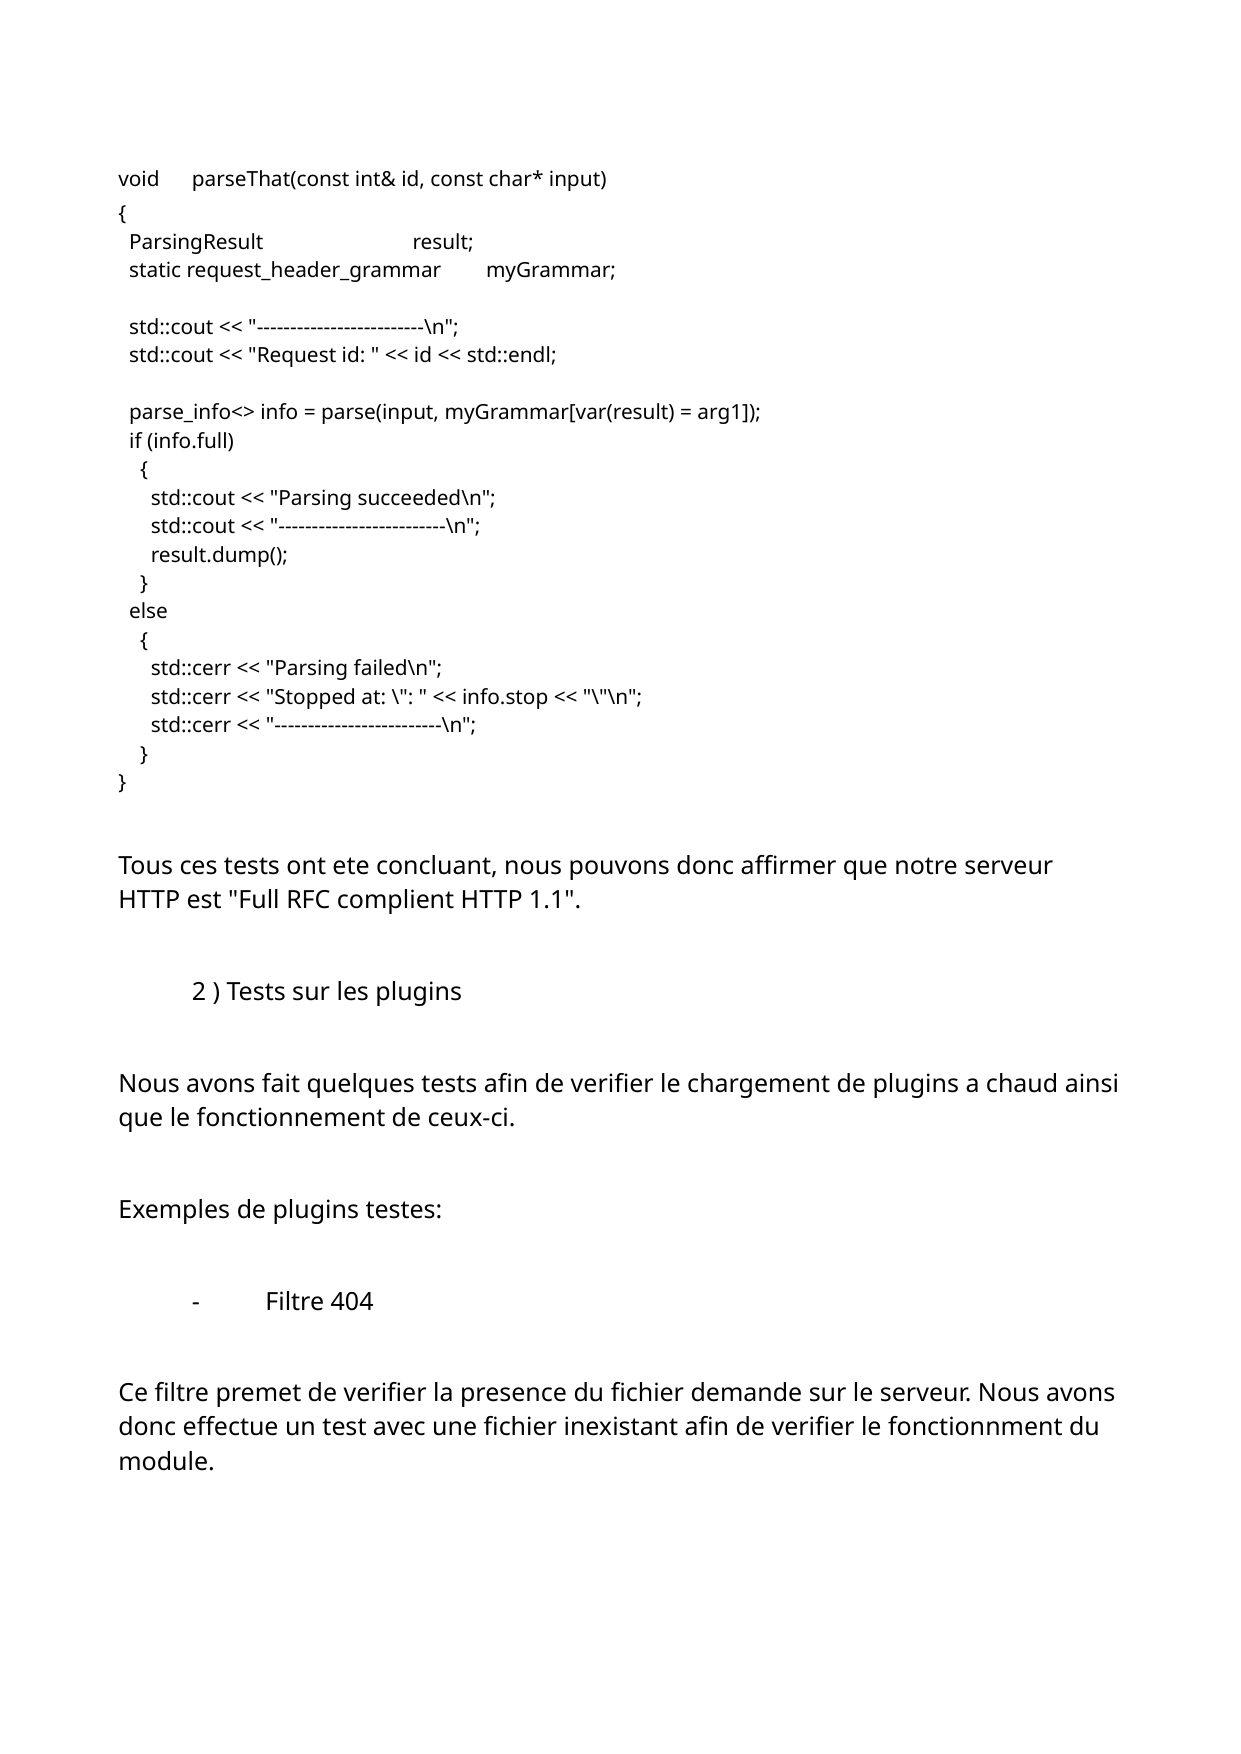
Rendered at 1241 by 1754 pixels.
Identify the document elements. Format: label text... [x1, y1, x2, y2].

text 2 ) Tests sur les plugins [118, 973, 1122, 1007]
text static request_header_grammar myGrammar; [118, 255, 1122, 284]
text void parseThat(const int& id, const char* input) [118, 164, 1122, 192]
text } [118, 739, 1122, 767]
text Tous ces tests ont ete concluant, nous pouvons donc affirmer que notre serveur HTTP est "Full RFC complient HTTP 1.1". [118, 847, 1122, 916]
text ParsingResult result; [118, 227, 1122, 255]
text Exemples de plugins testes: [118, 1191, 1122, 1225]
text - Filtre 404 [118, 1283, 1122, 1317]
text else [118, 597, 1122, 625]
text std::cout << "Request id: " << id << std::endl; [118, 341, 1122, 369]
text parse_info<> info = parse(input, myGrammar[var(result) = arg1]); [118, 397, 1122, 426]
text { [118, 625, 1122, 653]
text if (info.full) [118, 426, 1122, 454]
text std::cerr << "-------------------------\n"; [118, 710, 1122, 739]
text std::cerr << "Parsing failed\n"; [118, 653, 1122, 682]
text std::cout << "-------------------------\n"; [118, 511, 1122, 540]
text result.dump(); [118, 540, 1122, 568]
text std::cout << "-------------------------\n"; [118, 312, 1122, 341]
text { [118, 198, 1122, 227]
text std::cerr << "Stopped at: \": " << info.stop << "\"\n"; [118, 682, 1122, 710]
text { [118, 454, 1122, 483]
text Nous avons fait quelques tests afin de verifier le chargement de plugins a chaud ainsi que le fonctionnement de ceux-ci. [118, 1065, 1122, 1133]
text Ce filtre premet de verifier la presence du fichier demande sur le serveur. Nous avons donc effectue un test avec une fichier inexistant afin de verifier le fonctionnment du module. [118, 1375, 1122, 1477]
text } [118, 767, 1122, 796]
text std::cout << "Parsing succeeded\n"; [118, 483, 1122, 511]
text } [118, 568, 1122, 597]
